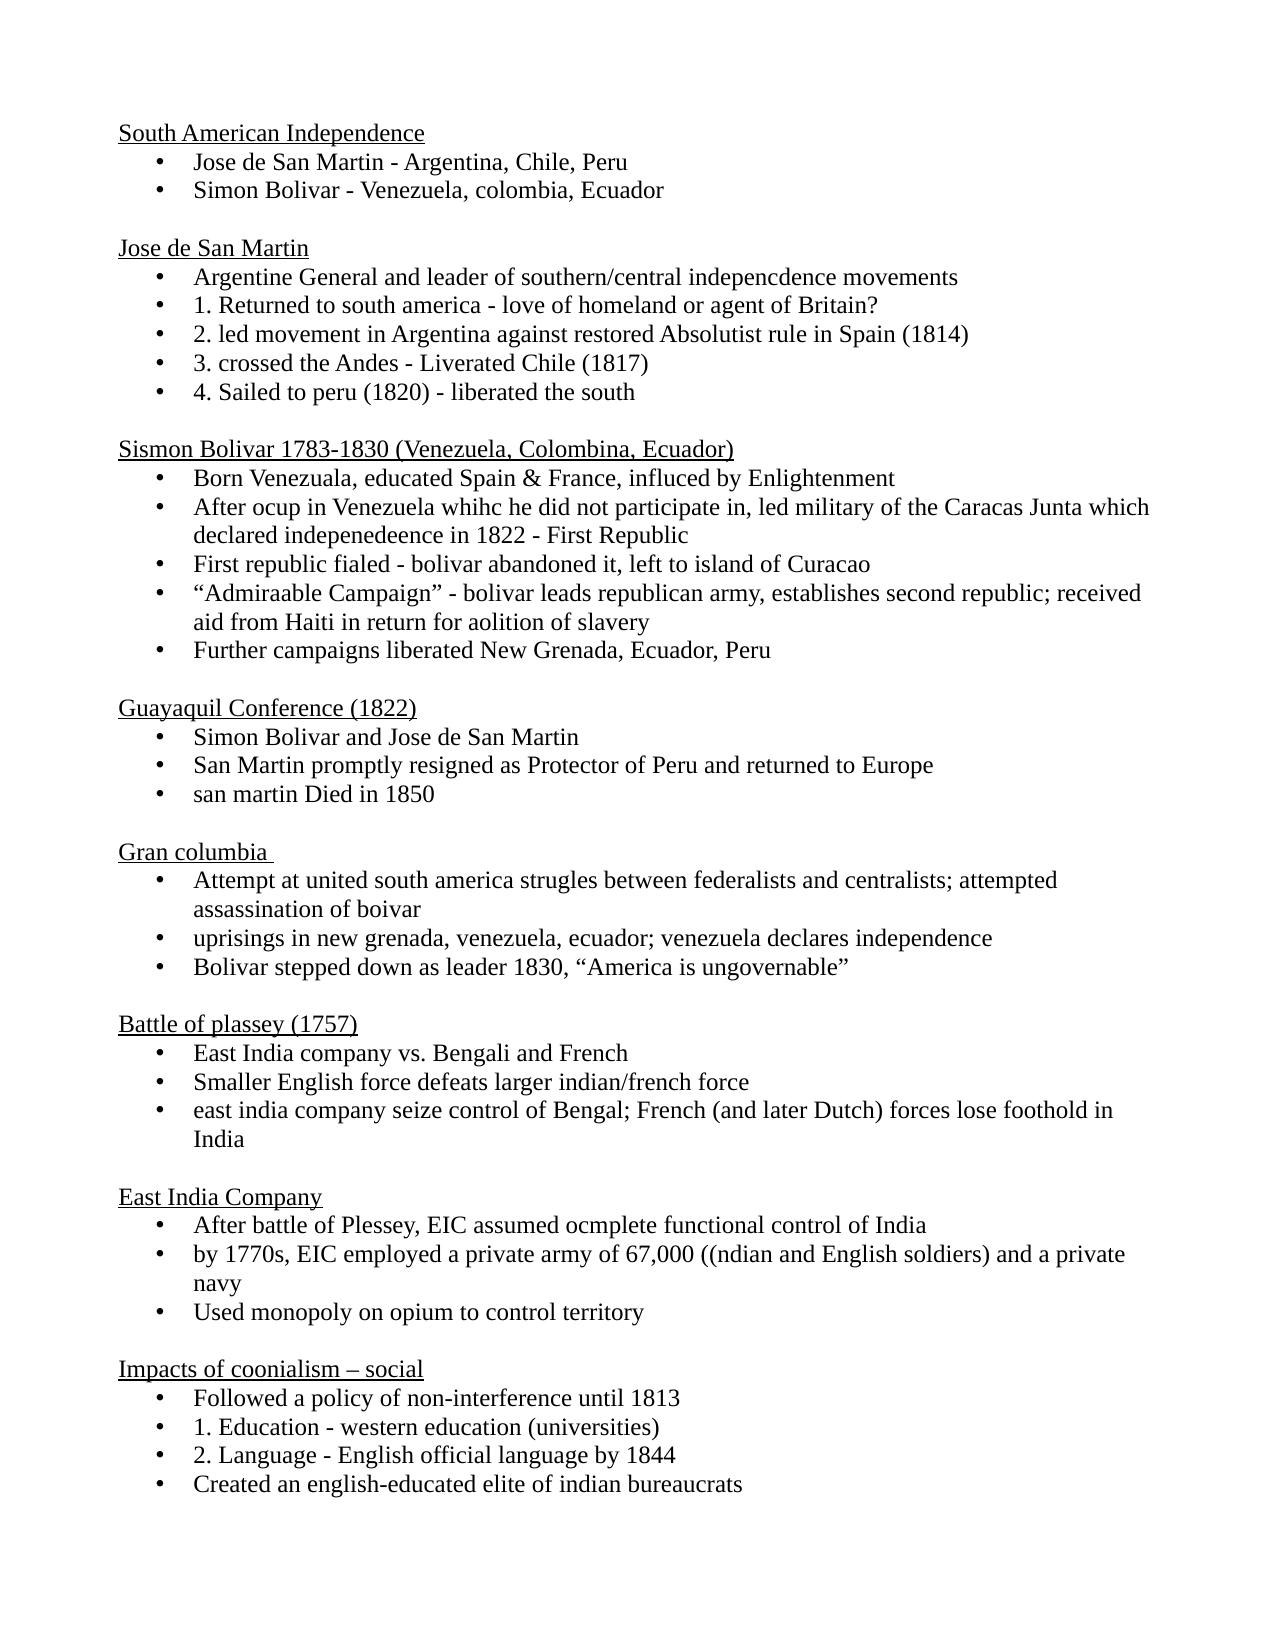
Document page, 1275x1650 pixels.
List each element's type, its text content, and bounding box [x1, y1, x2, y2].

list Attempt at united south america strugles between federalists and centralists; attempted assassination of boivar [156, 866, 1157, 923]
text Guayaquil Conference (1822) [118, 693, 1157, 722]
list First republic fialed - bolivar abandoned it, left to island of Curacao [156, 549, 1157, 578]
list San Martin promptly resigned as Protector of Peru and returned to Europe [156, 751, 1157, 779]
text Battle of plassey (1757) [118, 1009, 1157, 1038]
list “Admiraable Campaign” - bolivar leads republican army, establishes second republic; received aid from Haiti in return for aolition of slavery [156, 578, 1157, 636]
text South American Independence [118, 118, 1157, 147]
list Further campaigns liberated New Grenada, Ecuador, Peru [156, 636, 1157, 664]
list Bolivar stepped down as leader 1830, “America is ungovernable” [156, 952, 1157, 981]
list 3. crossed the Andes - Liverated Chile (1817) [156, 348, 1157, 377]
text Gran columbia [118, 837, 1157, 866]
list 2. led movement in Argentina against restored Absolutist rule in Spain (1814) [156, 319, 1157, 348]
list Born Venezuala, educated Spain & France, influced by Enlightenment [156, 463, 1157, 492]
list Simon Bolivar and Jose de San Martin [156, 722, 1157, 751]
list san martin Died in 1850 [156, 779, 1157, 808]
text Jose de San Martin [118, 233, 1157, 262]
list Created an english-educated elite of indian bureaucrats [156, 1469, 1157, 1498]
list east india company seize control of Bengal; French (and later Dutch) forces lose foothold in India [156, 1096, 1157, 1153]
list by 1770s, EIC employed a private army of 67,000 ((ndian and English soldiers) and a private navy [156, 1239, 1157, 1297]
text East India Company [118, 1182, 1157, 1211]
list Argentine General and leader of southern/central indepencdence movements [156, 262, 1157, 291]
text Sismon Bolivar 1783-1830 (Venezuela, Colombina, Ecuador) [118, 434, 1157, 463]
list uprisings in new grenada, venezuela, ecuador; venezuela declares independence [156, 923, 1157, 952]
list Simon Bolivar - Venezuela, colombia, Ecuador [156, 176, 1157, 204]
list 1. Education - western education (universities) [156, 1412, 1157, 1441]
list Jose de San Martin - Argentina, Chile, Peru [156, 147, 1157, 176]
list After battle of Plessey, EIC assumed ocmplete functional control of India [156, 1211, 1157, 1239]
list 2. Language - English official language by 1844 [156, 1441, 1157, 1469]
list East India company vs. Bengali and French [156, 1038, 1157, 1067]
list After ocup in Venezuela whihc he did not participate in, led military of the Caracas Junta which declared indepenedeence in 1822 - First Republic [156, 492, 1157, 549]
list 4. Sailed to peru (1820) - liberated the south [156, 377, 1157, 406]
list Smaller English force defeats larger indian/french force [156, 1067, 1157, 1096]
list Used monopoly on opium to control territory [156, 1297, 1157, 1326]
list Followed a policy of non-interference until 1813 [156, 1383, 1157, 1412]
list 1. Returned to south america - love of homeland or agent of Britain? [156, 291, 1157, 319]
text Impacts of coonialism – social [118, 1354, 1157, 1383]
